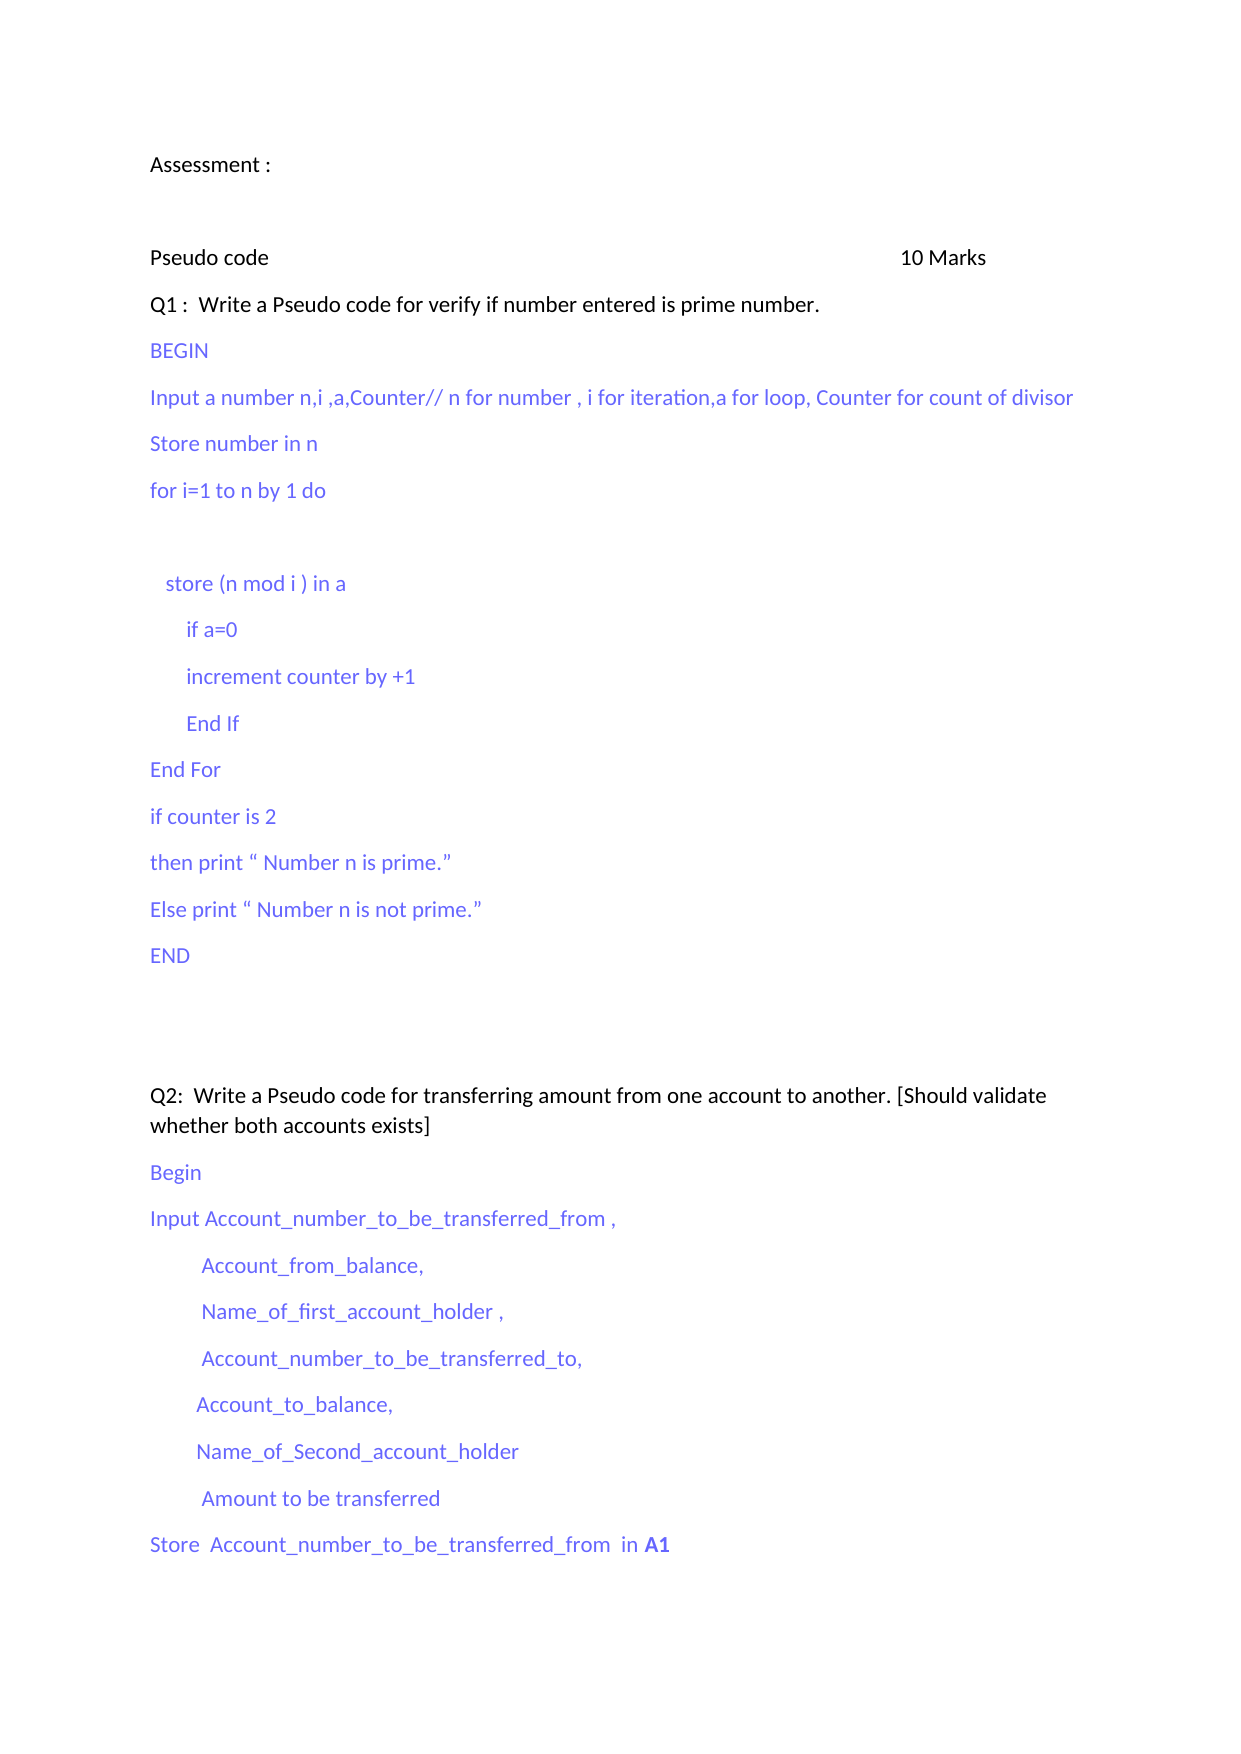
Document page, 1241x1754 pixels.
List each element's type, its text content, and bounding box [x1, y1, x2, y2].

text Pseudo code 10 Marks [150, 243, 1090, 271]
text Q2: Write a Pseudo code for transferring amount from one account to another. [Should validate whether both accounts exists] [150, 1081, 1090, 1139]
text End For [150, 755, 1090, 783]
text Begin [150, 1158, 1090, 1186]
text Assessment : [150, 150, 1090, 178]
text for i=1 to n by 1 do [150, 476, 1090, 504]
text Name_of_first_account_holder , [150, 1297, 1090, 1325]
text Account_from_balance, [150, 1251, 1090, 1279]
text if a=0 [150, 616, 1090, 644]
text BEGIN [150, 336, 1090, 364]
text Input a number n,i ,a,Counter// n for number , i for iteration,a for loop, Counter for count of divisor [150, 383, 1090, 411]
text End If [150, 709, 1090, 737]
text store (n mod i ) in a [150, 569, 1090, 597]
text END [150, 942, 1090, 969]
text Store number in n [150, 429, 1090, 457]
text Input Account_number_to_be_transferred_from , [150, 1204, 1090, 1232]
text Amount to be transferred [150, 1484, 1090, 1512]
text then print “ Number n is prime.” [150, 848, 1090, 876]
text Account_to_balance, [150, 1391, 1090, 1418]
text Account_number_to_be_transferred_to, [150, 1344, 1090, 1372]
text Name_of_Second_account_holder [150, 1437, 1090, 1465]
text Q1 : Write a Pseudo code for verify if number entered is prime number. [150, 290, 1090, 318]
text if counter is 2 [150, 802, 1090, 830]
text Store Account_number_to_be_transferred_from in A1 [150, 1530, 1090, 1558]
text Else print “ Number n is not prime.” [150, 895, 1090, 923]
text increment counter by +1 [150, 662, 1090, 690]
